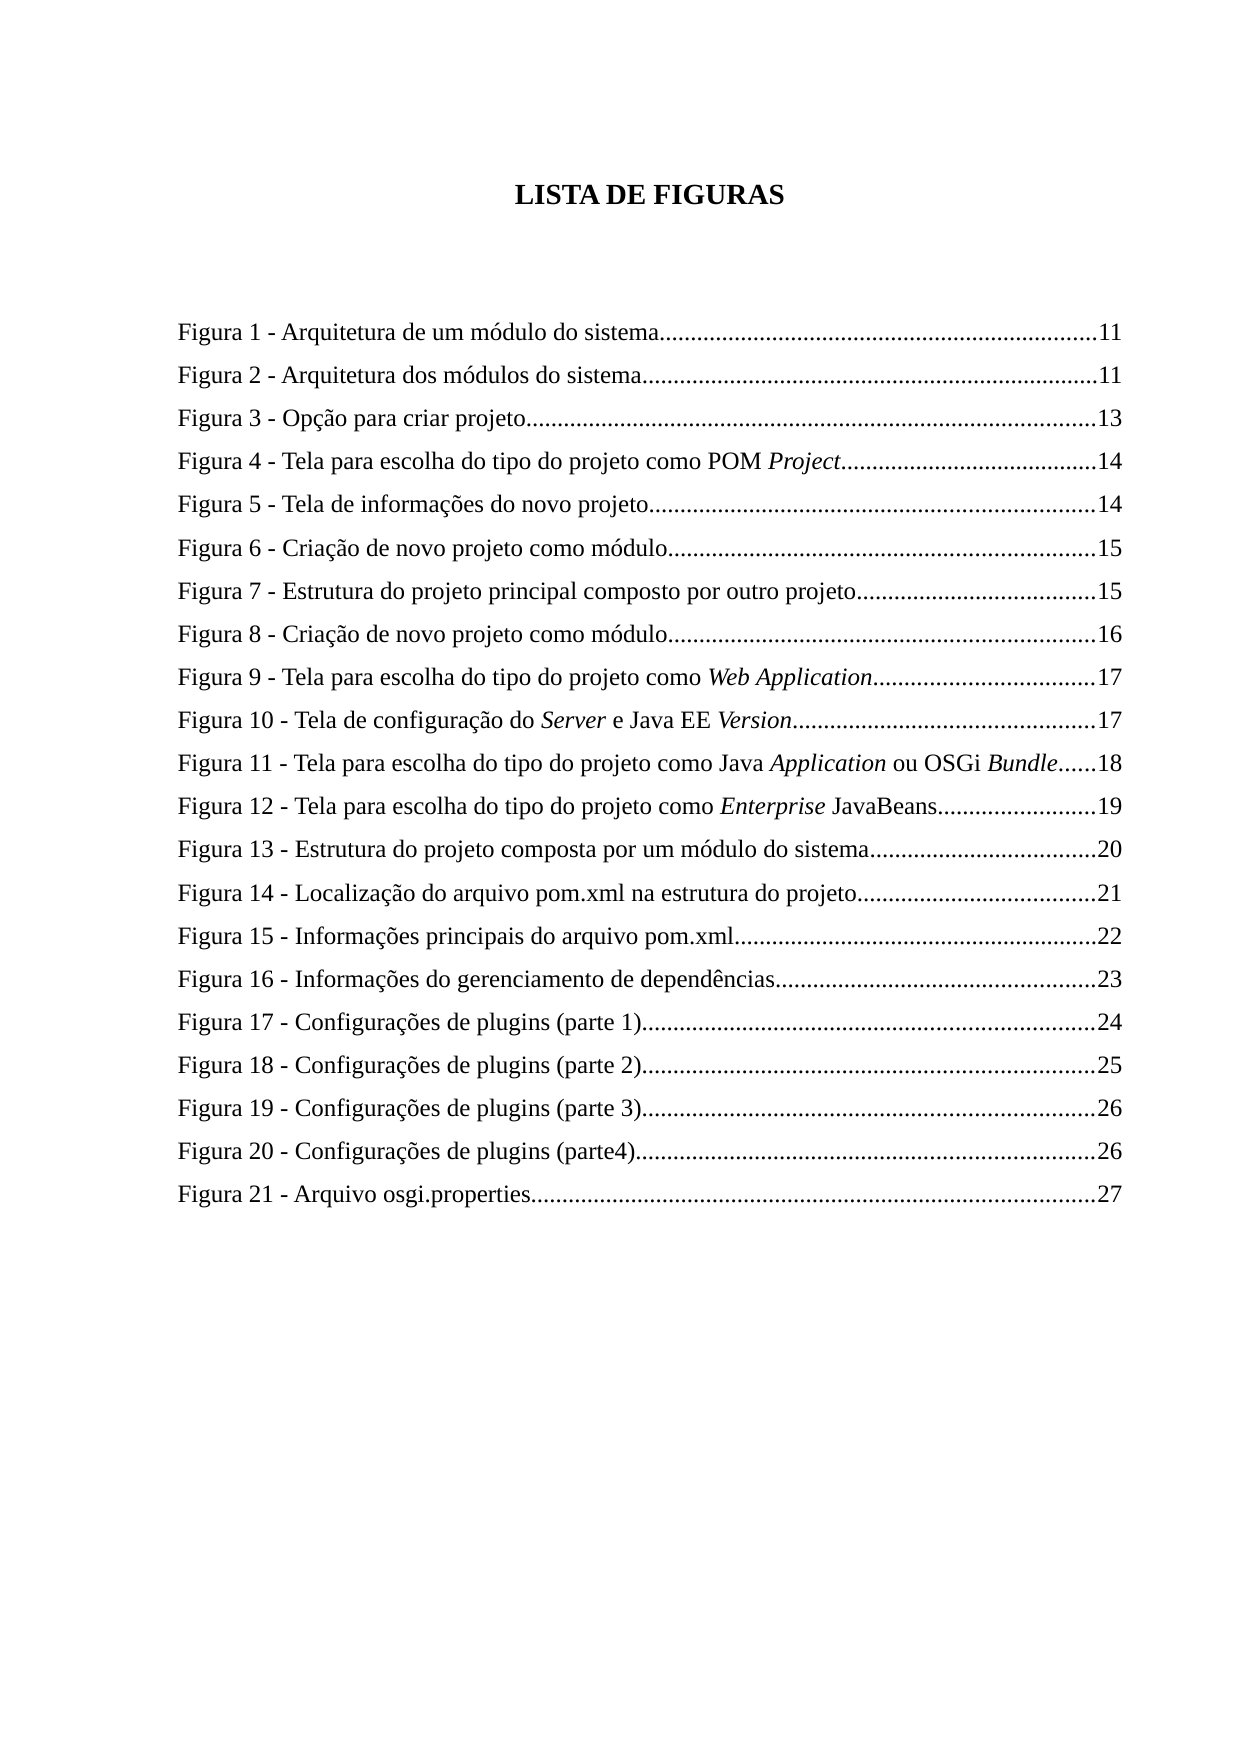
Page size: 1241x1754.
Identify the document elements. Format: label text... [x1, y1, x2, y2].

list Figura 16 - Informações do gerenciamento de dependências 23 [177, 964, 1122, 993]
list Figura 6 - Criação de novo projeto como módulo 15 [177, 533, 1122, 561]
list Figura 19 - Configurações de plugins (parte 3) 26 [177, 1093, 1122, 1122]
list Figura 7 - Estrutura do projeto principal composto por outro projeto 15 [177, 576, 1122, 604]
list Figura 17 - Configurações de plugins (parte 1) 24 [177, 1007, 1122, 1036]
list Figura 2 - Arquitetura dos módulos do sistema 11 [177, 360, 1122, 389]
list Figura 10 - Tela de configuração do Server e Java EE Version 17 [177, 705, 1122, 734]
list Figura 11 - Tela para escolha do tipo do projeto como Java Application ou OSGi Bundle 18 [177, 748, 1122, 777]
list Figura 1 - Arquitetura de um módulo do sistema 11 [177, 317, 1122, 346]
list Lista de figuras [177, 177, 1122, 211]
list Figura 5 - Tela de informações do novo projeto 14 [177, 489, 1122, 518]
list Figura 14 - Localização do arquivo pom.xml na estrutura do projeto 21 [177, 878, 1122, 906]
list Figura 4 - Tela para escolha do tipo do projeto como POM Project 14 [177, 446, 1122, 475]
list Figura 13 - Estrutura do projeto composta por um módulo do sistema 20 [177, 834, 1122, 863]
list Figura 9 - Tela para escolha do tipo do projeto como Web Application 17 [177, 662, 1122, 691]
list Figura 20 - Configurações de plugins (parte4) 26 [177, 1136, 1122, 1165]
list Figura 12 - Tela para escolha do tipo do projeto como Enterprise JavaBeans 19 [177, 791, 1122, 820]
list Figura 21 - Arquivo osgi.properties 27 [177, 1179, 1122, 1208]
list Figura 15 - Informações principais do arquivo pom.xml 22 [177, 921, 1122, 949]
list Figura 18 - Configurações de plugins (parte 2) 25 [177, 1050, 1122, 1079]
list Figura 3 - Opção para criar projeto 13 [177, 403, 1122, 432]
list Figura 8 - Criação de novo projeto como módulo 16 [177, 619, 1122, 648]
